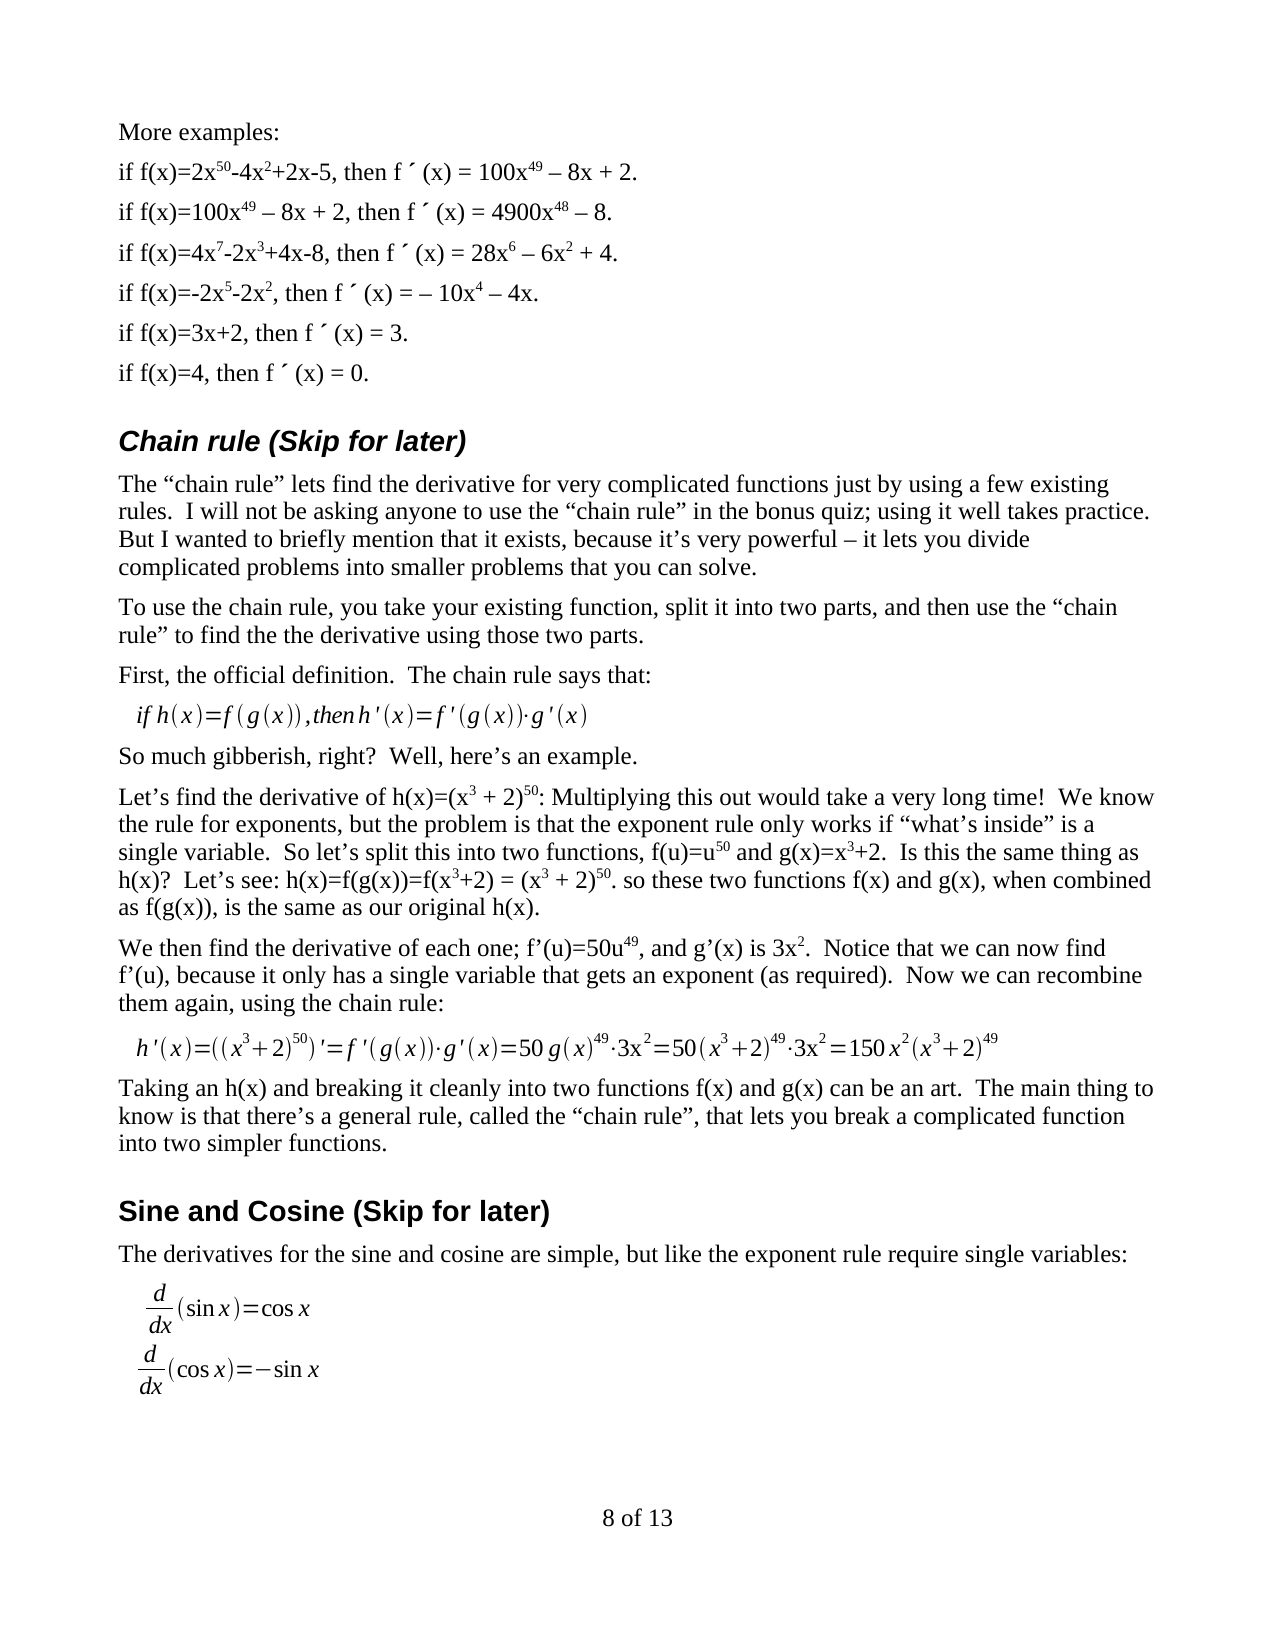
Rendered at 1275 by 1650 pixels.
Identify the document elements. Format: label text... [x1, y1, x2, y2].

text To use the chain rule, you take your existing function, split it into two parts, and then use the “chain rule” to find the the derivative using those two parts. [118, 593, 1157, 648]
text So much gibberish, right? Well, here’s an example. [118, 742, 1157, 770]
text if f(x)=3x+2, then f ´ (x) = 3. [118, 319, 1157, 347]
subtitle Sine and Cosine (Skip for later) [118, 1195, 1157, 1227]
subtitle Chain rule (Skip for later) [118, 424, 1157, 457]
text The “chain rule” lets find the derivative for very complicated functions just by using a few existing rules. I will not be asking anyone to use the “chain rule” in the bonus quiz; using it well takes practice. But I wanted to briefly mention that it exists, because it’s very powerful – it lets you divide complicated problems into smaller problems that you can solve. [118, 470, 1157, 581]
text if f(x)=100x49 – 8x + 2, then f ´ (x) = 4900x48 – 8. [118, 198, 1157, 226]
text First, the official definition. The chain rule says that: [118, 661, 1157, 689]
text Let’s find the derivative of h(x)=(x3 + 2)50: Multiplying this out would take a very long time! We know the rule for exponents, but the problem is that the exponent rule only works if “what’s inside” is a single variable. So let’s split this into two functions, f(u)=u50 and g(x)=x3+2. Is this the same thing as h(x)? Let’s see: h(x)=f(g(x))=f(x3+2) = (x3 + 2)50. so these two functions f(x) and g(x), when combined as f(g(x)), is the same as our original h(x). [118, 783, 1157, 921]
text if f(x)=4, then f ´ (x) = 0. [118, 359, 1157, 387]
text The derivatives for the sine and cosine are simple, but like the exponent rule require single variables: [118, 1240, 1157, 1267]
text We then find the derivative of each one; f’(u)=50u49, and g’(x) is 3x2. Notice that we can now find f’(u), because it only has a single variable that gets an exponent (as required). Now we can recombine them again, using the chain rule: [118, 934, 1157, 1017]
text if f(x)=4x7-2x3+4x-8, then f ´ (x) = 28x6 – 6x2 + 4. [118, 239, 1157, 266]
text Taking an h(x) and breaking it cleanly into two functions f(x) and g(x) can be an art. The main thing to know is that there’s a general rule, called the “chain rule”, that lets you break a complicated function into two simpler functions. [118, 1074, 1157, 1157]
text More examples: [118, 118, 1157, 146]
text if f(x)=-2x5-2x2, then f ´ (x) = – 10x4 – 4x. [118, 279, 1157, 307]
text if f(x)=2x50-4x2+2x-5, then f ´ (x) = 100x49 – 8x + 2. [118, 158, 1157, 186]
